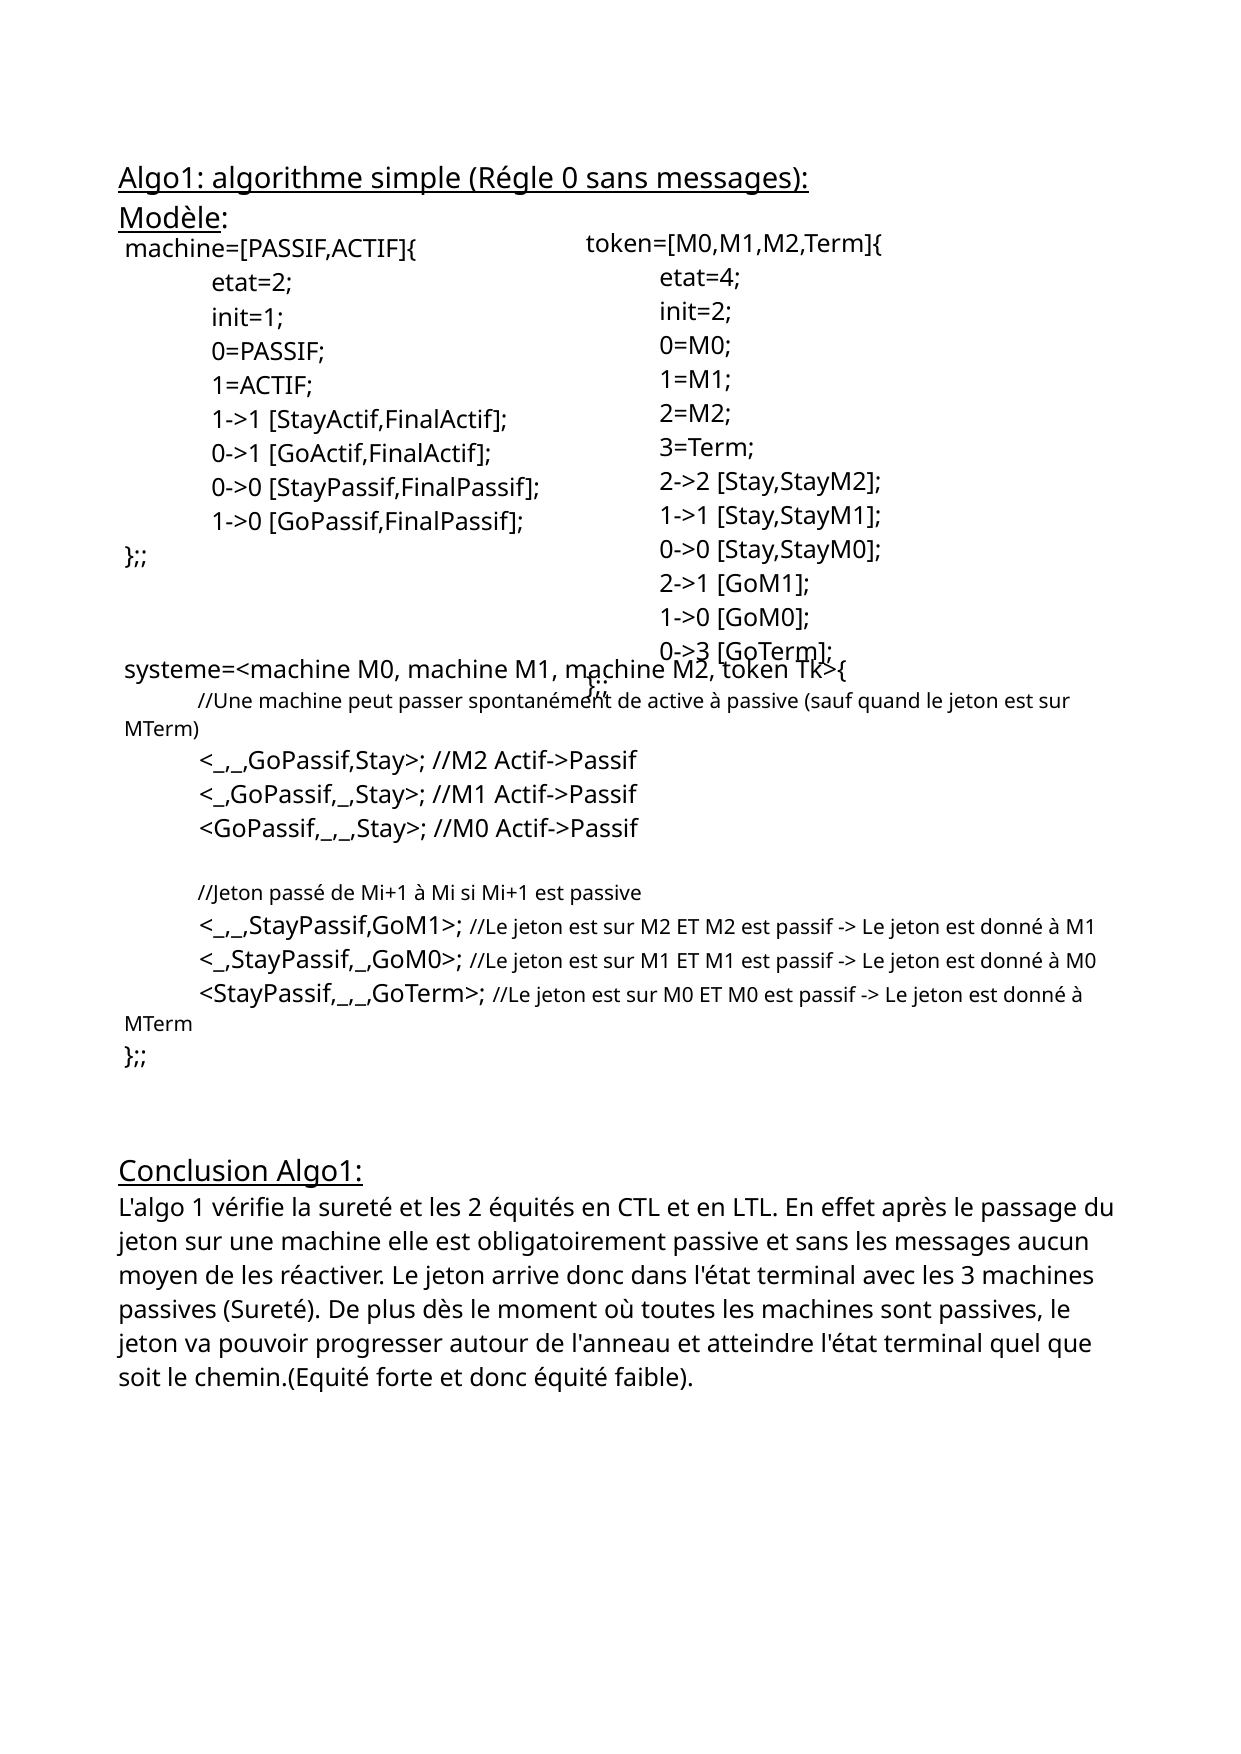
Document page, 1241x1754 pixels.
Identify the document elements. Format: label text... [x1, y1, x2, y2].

text Modèle: [118, 197, 1122, 237]
text Algo1: algorithme simple (Régle 0 sans messages): [118, 158, 1122, 197]
text L'algo 1 vérifie la sureté et les 2 équités en CTL et en LTL. En effet après le passage du jeton sur une machine elle est obligatoirement passive et sans les messages aucun moyen de les réactiver. Le jeton arrive donc dans l'état terminal avec les 3 machines passives (Sureté). De plus dès le moment où toutes les machines sont passives, le jeton va pouvoir progresser autour de l'anneau et atteindre l'état terminal quel que soit le chemin.(Equité forte et donc équité faible). [118, 1190, 1122, 1394]
text Conclusion Algo1: [118, 1150, 1122, 1190]
